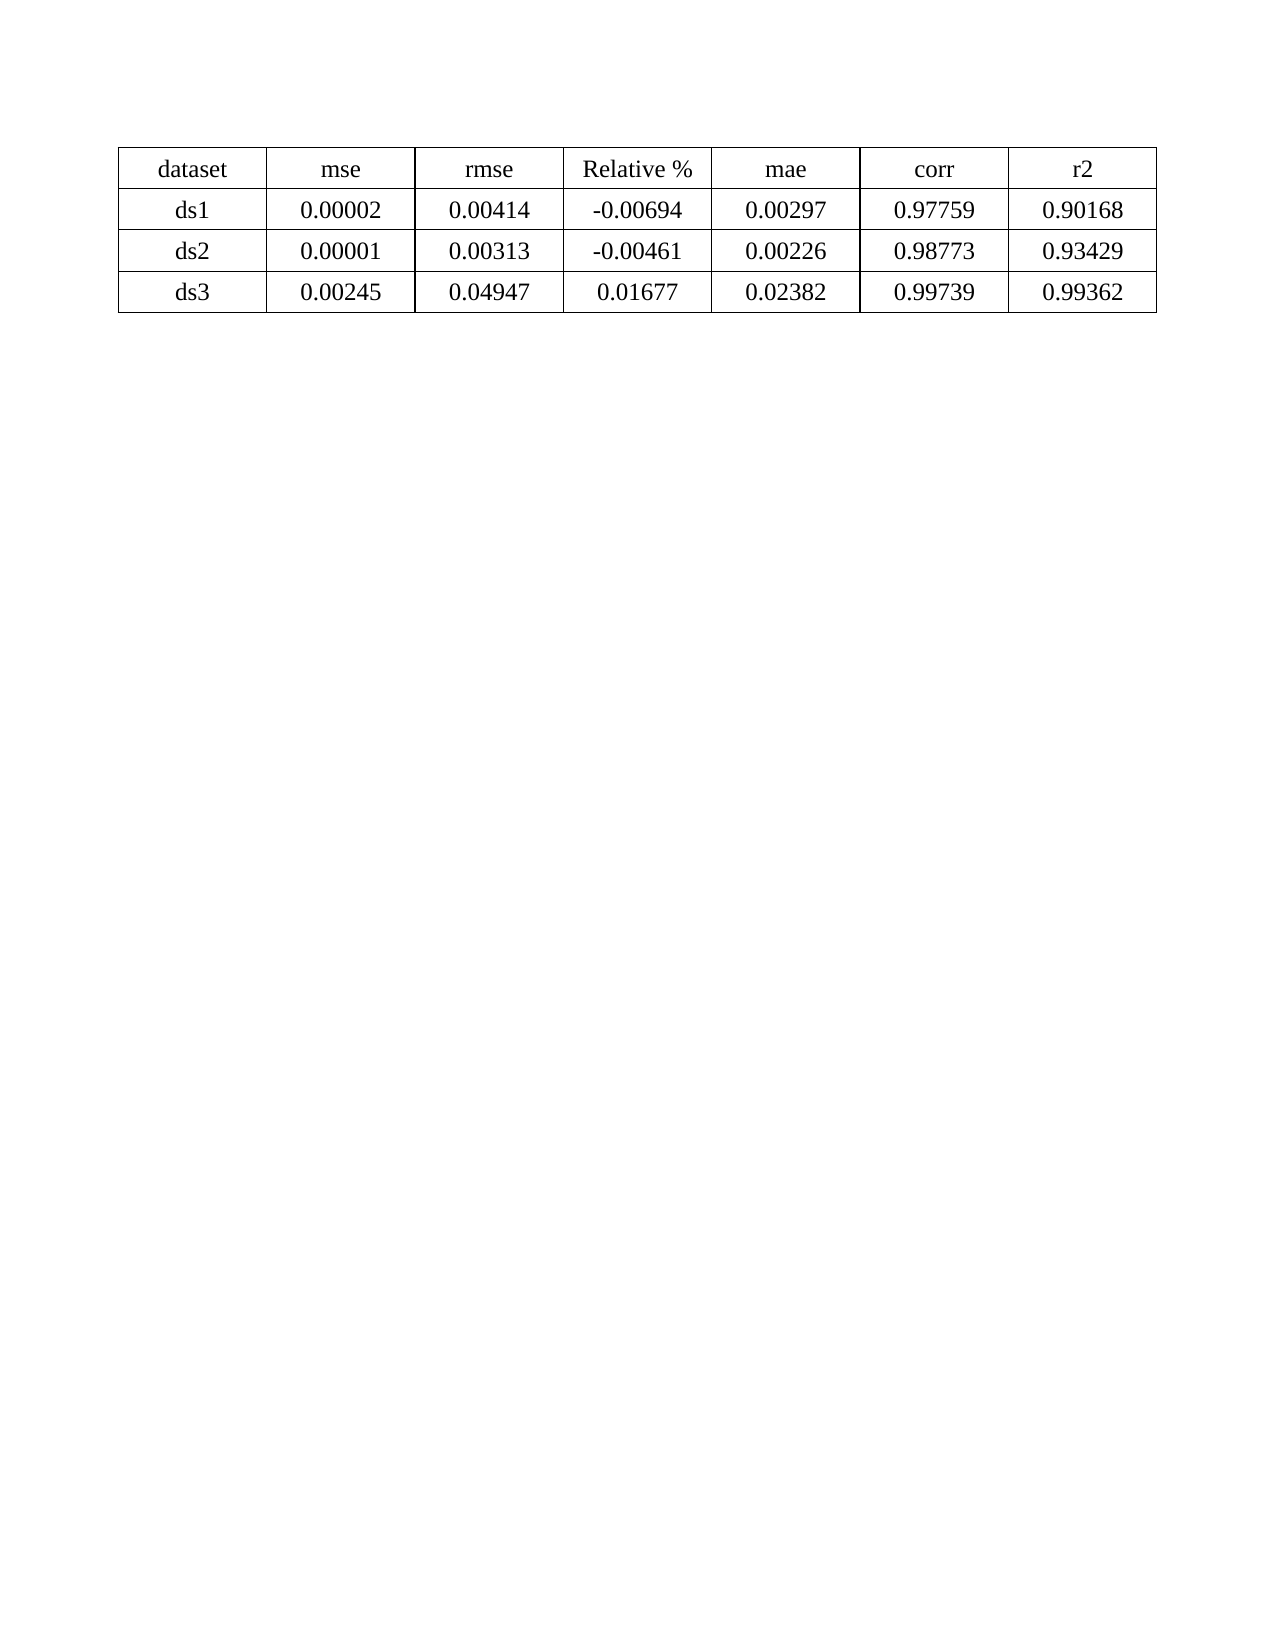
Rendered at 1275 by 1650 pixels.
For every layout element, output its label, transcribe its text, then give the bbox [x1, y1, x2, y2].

table_cell 0.97759 [861, 189, 1008, 229]
table_cell ds3 [119, 272, 266, 312]
table_header rmse [416, 148, 563, 188]
table_cell 0.00297 [712, 189, 859, 229]
table_cell ds2 [119, 230, 266, 271]
table_cell 0.02382 [712, 272, 859, 312]
table_cell 0.04947 [416, 272, 563, 312]
table_cell 0.93429 [1009, 230, 1156, 271]
table_header mse [267, 148, 414, 188]
table_header dataset [119, 148, 266, 188]
table_cell -0.00694 [564, 189, 711, 229]
table_cell 0.00001 [267, 230, 414, 271]
table_header corr [861, 148, 1008, 188]
table_header mae [712, 148, 859, 188]
table_cell 0.99739 [861, 272, 1008, 312]
table_cell ds1 [119, 189, 266, 229]
table_cell 0.00414 [416, 189, 563, 229]
table_cell 0.00226 [712, 230, 859, 271]
table_cell 0.01677 [564, 272, 711, 312]
table_cell 0.90168 [1009, 189, 1156, 229]
table_header Relative % [564, 148, 711, 188]
table_header r2 [1009, 148, 1156, 188]
table_cell 0.98773 [861, 230, 1008, 271]
table_cell 0.00245 [267, 272, 414, 312]
table_cell 0.00313 [416, 230, 563, 271]
table_cell 0.99362 [1009, 272, 1156, 312]
table_cell -0.00461 [564, 230, 711, 271]
table_cell 0.00002 [267, 189, 414, 229]
